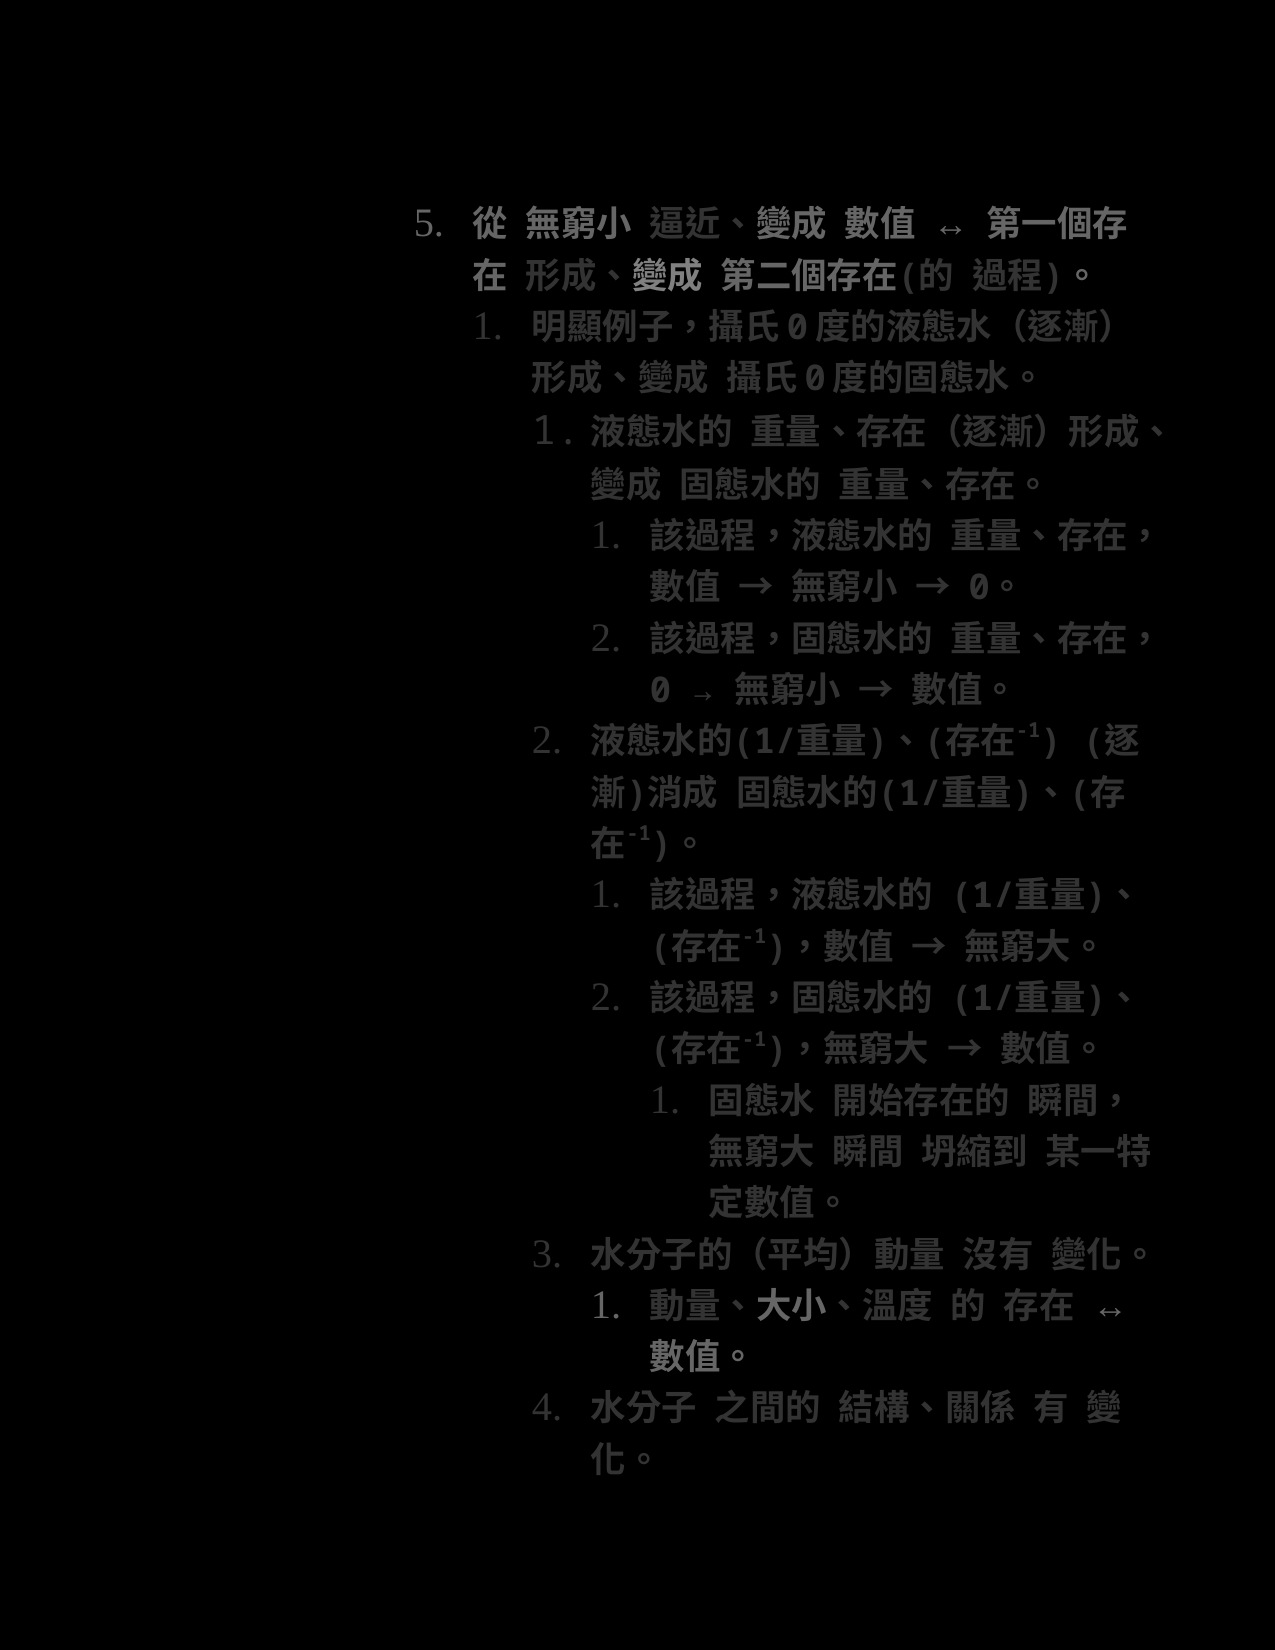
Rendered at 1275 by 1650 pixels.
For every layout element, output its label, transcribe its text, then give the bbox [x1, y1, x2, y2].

list 動量、大小、溫度 的 存在 ↔ 數值。 [591, 1277, 1157, 1380]
list 從 無窮小 逼近、變成 數值 ↔ 第一個存在 形成、變成 第二個存在(的 過程)。 [413, 196, 1157, 298]
list 明顯例子，攝氏0度的液態水（逐漸）形成、變成 攝氏0度的固態水。 [472, 298, 1157, 401]
list 該過程，固態水的 重量、存在，0 → 無窮小 → 數值。 [591, 610, 1157, 713]
list 該過程，液態水的 重量、存在，數值 → 無窮小 → 0。 [591, 507, 1157, 610]
list 固態水 開始存在的 瞬間，無窮大 瞬間 坍縮到 某一特定數值。 [649, 1072, 1157, 1226]
list 水分子的（平均）動量 沒有 變化。 [532, 1226, 1157, 1277]
list 該過程，液態水的 (1/重量)、(存在-1)，數值 → 無窮大。 [591, 867, 1157, 969]
list 液態水的(1/重量)、(存在-1) (逐漸)消成 固態水的(1/重量)、(存在-1)。 [532, 713, 1157, 867]
list 該過程，固態水的 (1/重量)、(存在-1)，無窮大 → 數值。 [591, 969, 1157, 1072]
list 液態水的 重量、存在（逐漸）形成、變成 固態水的 重量、存在。 [532, 401, 1157, 507]
list 水分子 之間的 結構、關係 有 變化。 [532, 1380, 1157, 1482]
